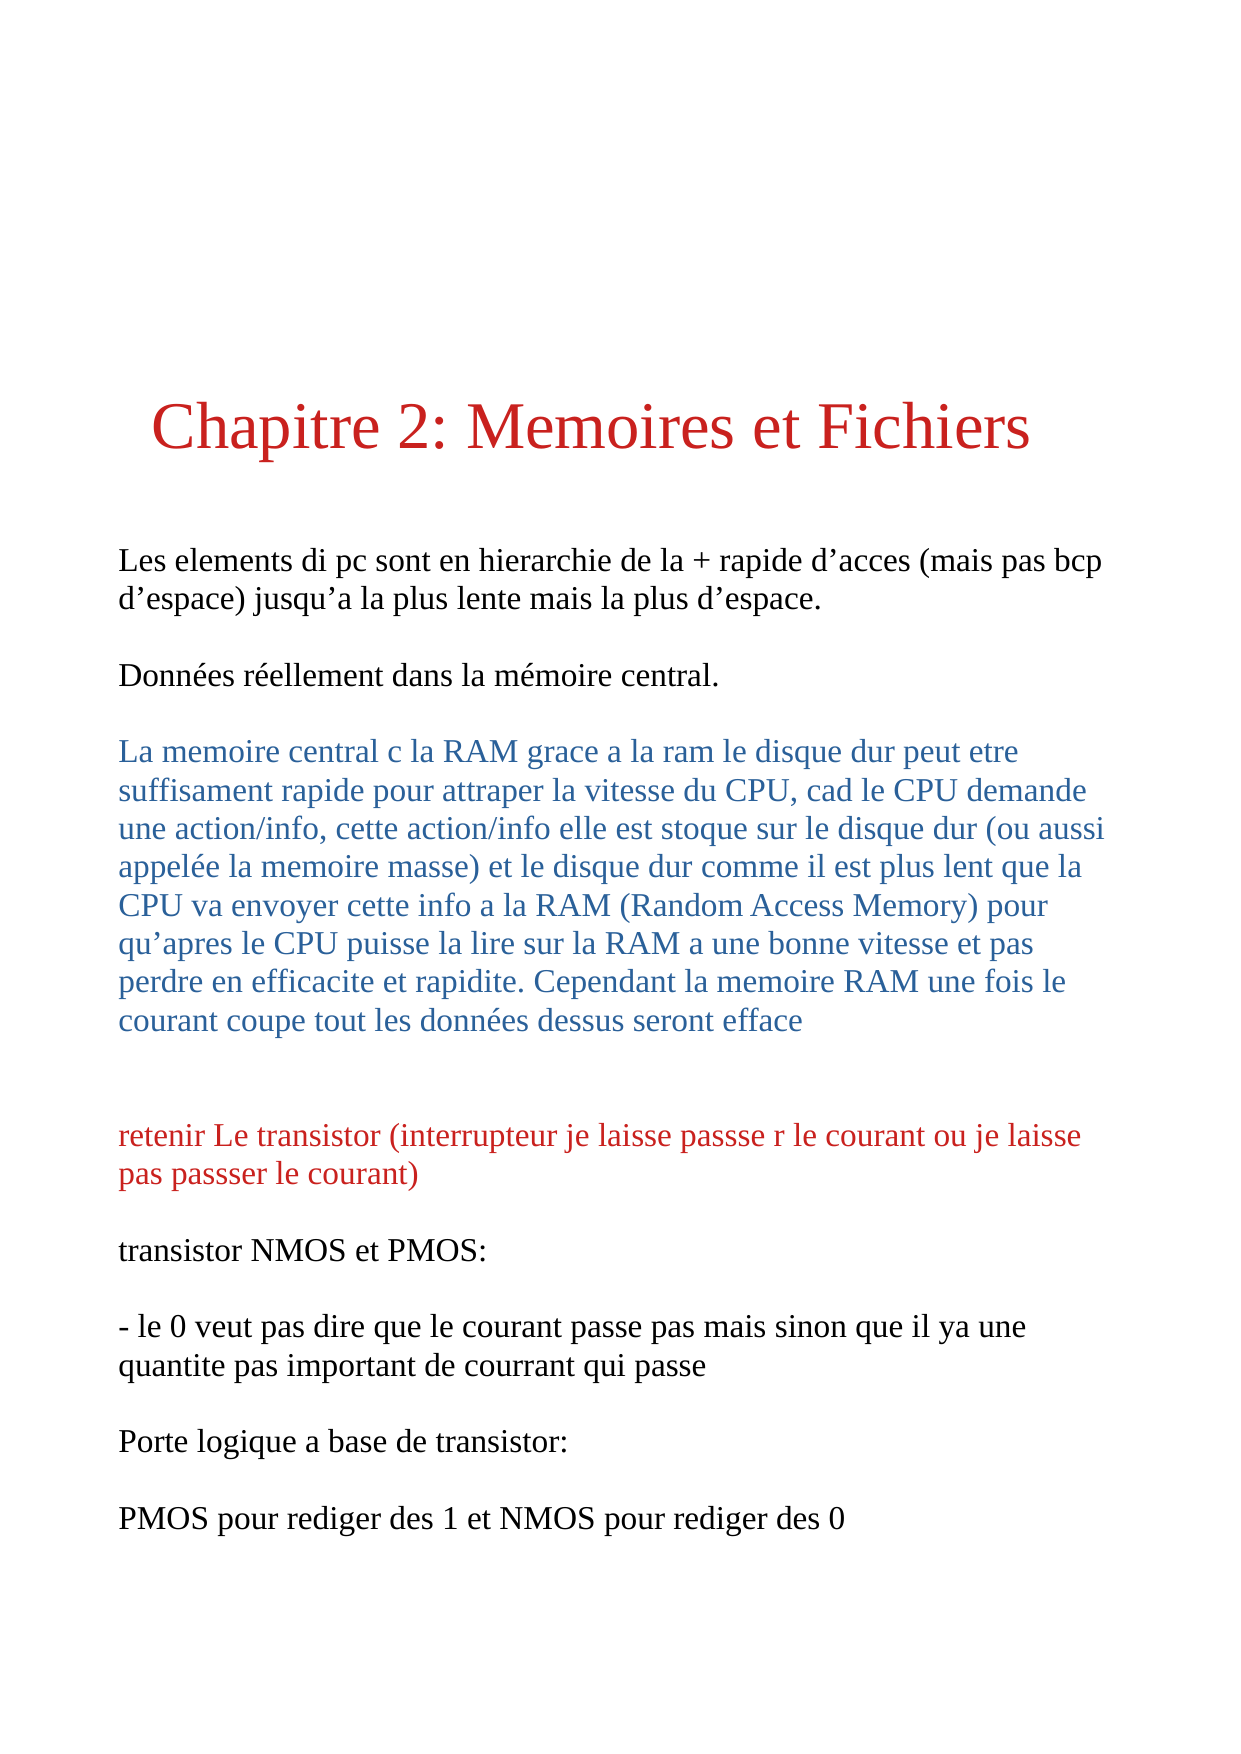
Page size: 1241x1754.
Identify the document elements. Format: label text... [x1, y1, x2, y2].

text Les elements di pc sont en hierarchie de la + rapide d’acces (mais pas bcp d’espace) jusqu’a la plus lente mais la plus d’espace. [118, 540, 1122, 616]
text - le 0 veut pas dire que le courant passe pas mais sinon que il ya une quantite pas important de courrant qui passe [118, 1306, 1122, 1383]
text PMOS pour rediger des 1 et NMOS pour rediger des 0 [118, 1498, 1122, 1536]
text Porte logique a base de transistor: [118, 1421, 1122, 1460]
text Données réellement dans la mémoire central. [118, 655, 1122, 693]
text retenir Le transistor (interrupteur je laisse passse r le courant ou je laisse pas passser le courant) [118, 1115, 1122, 1191]
text Chapitre 2: Memoires et Fichiers [118, 386, 1122, 463]
text La memoire central c la RAM grace a la ram le disque dur peut etre suffisament rapide pour attraper la vitesse du CPU, cad le CPU demande une action/info, cette action/info elle est stoque sur le disque dur (ou aussi appelée la memoire masse) et le disque dur comme il est plus lent que la CPU va envoyer cette info a la RAM (Random Access Memory) pour qu’apres le CPU puisse la lire sur la RAM a une bonne vitesse et pas perdre en efficacite et rapidite. Cependant la memoire RAM une fois le courant coupe tout les données dessus seront efface [118, 731, 1122, 1038]
text transistor NMOS et PMOS: [118, 1230, 1122, 1268]
